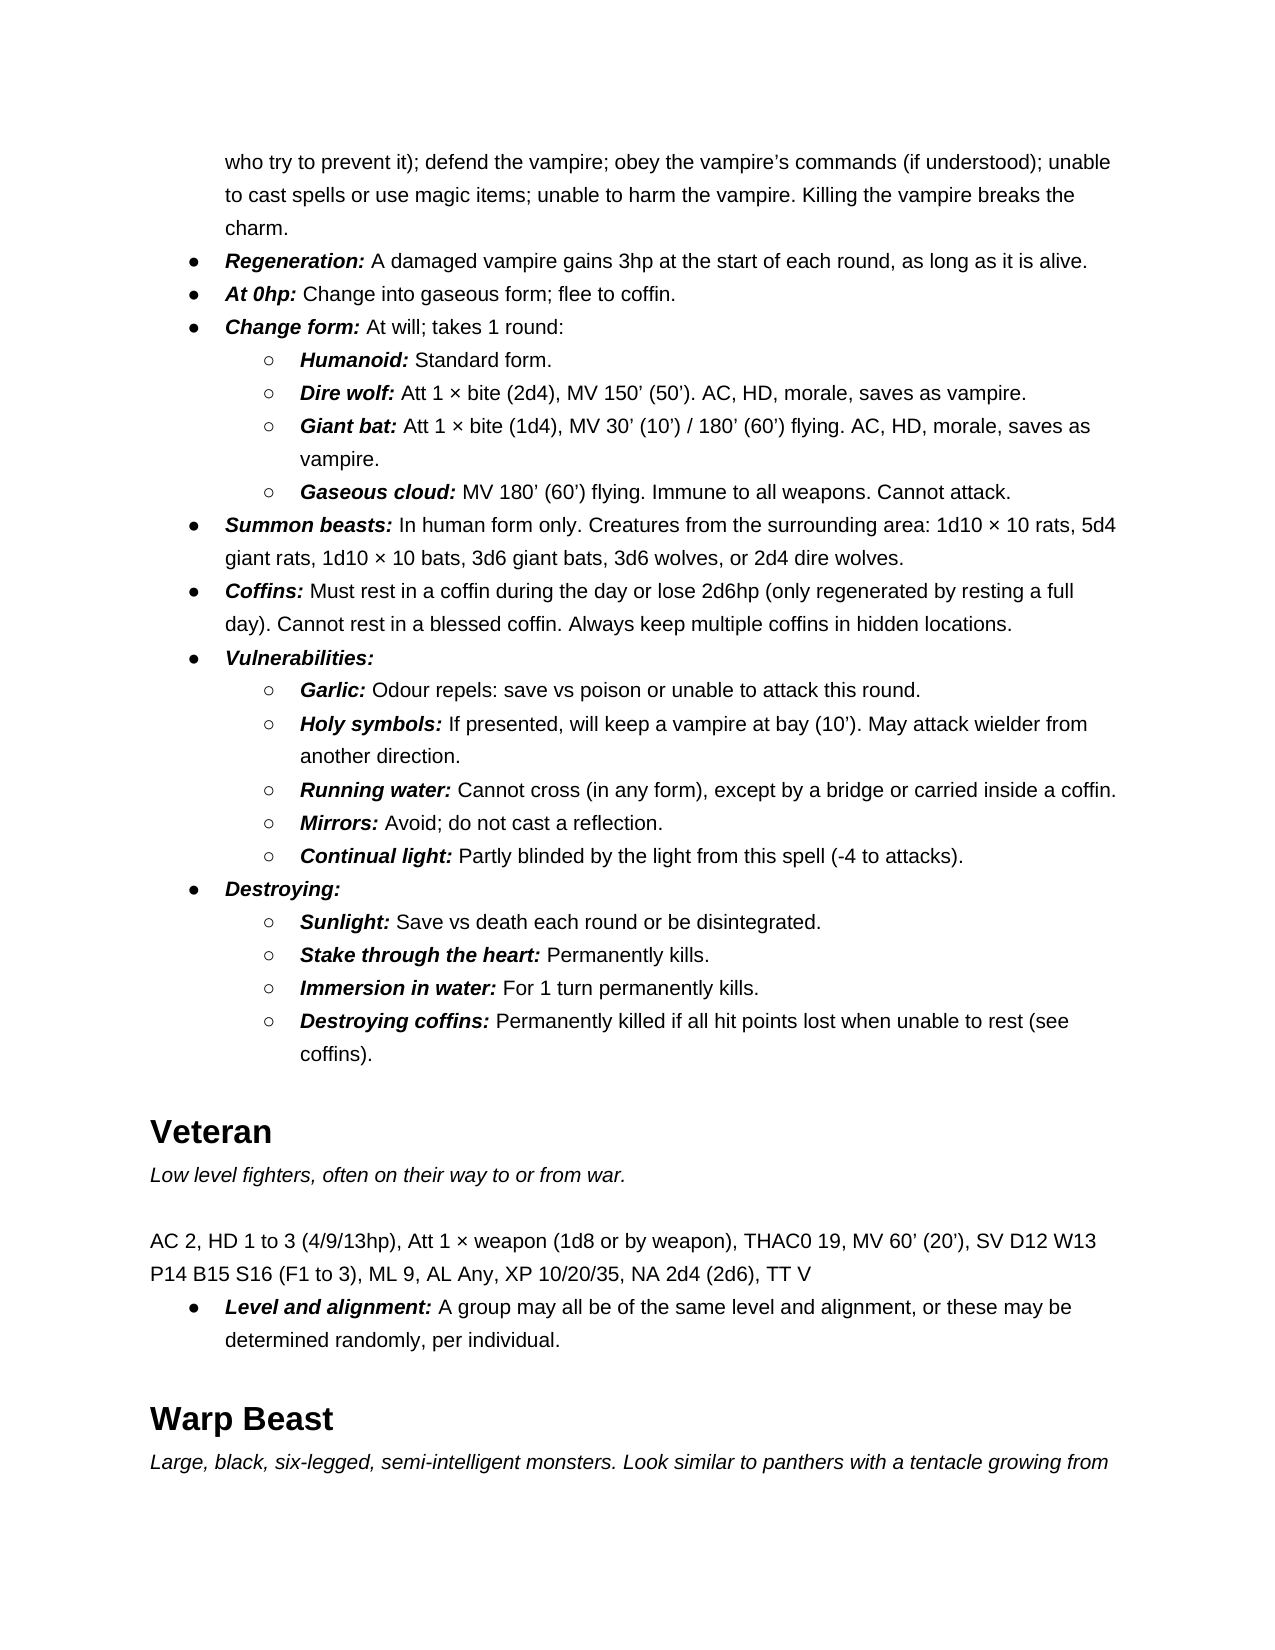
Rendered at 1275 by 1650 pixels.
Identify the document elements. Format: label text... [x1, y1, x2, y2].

list Sunlight: Save vs death each round or be disintegrated. [262, 909, 1125, 933]
list Immersion in water: For 1 turn permanently kills. [262, 976, 1125, 999]
list Summon beasts: In human form only. Creatures from the surrounding area: 1d10 × 10 rats, 5d4 giant rats, 1d10 × 10 bats, 3d6 giant bats, 3d6 wolves, or 2d4 dire wolves. [187, 513, 1125, 570]
list Destroying coffins: Permanently killed if all hit points lost when unable to rest (see coffins). [262, 1008, 1125, 1066]
text Low level fighters, often on their way to or from war. [150, 1163, 1125, 1187]
list Humanoid: Standard form. [262, 348, 1125, 372]
list Regeneration: A damaged vampire gains 3hp at the start of each round, as long as it is alive. [187, 249, 1125, 273]
list Mirrors: Avoid; do not cast a reflection. [262, 810, 1125, 834]
list Running water: Cannot cross (in any form), except by a bridge or carried inside a coffin. [262, 777, 1125, 801]
list Gaseous cloud: MV 180’ (60’) flying. Immune to all weapons. Cannot attack. [262, 480, 1125, 504]
list Holy symbols: If presented, will keep a vampire at bay (10’). May attack wielder from another direction. [262, 711, 1125, 768]
list who try to prevent it); defend the vampire; obey the vampire’s commands (if understood); unable to cast spells or use magic items; unable to harm the vampire. Killing the vampire breaks the charm. [187, 150, 1125, 240]
list Stake through the heart: Permanently kills. [262, 942, 1125, 966]
list At 0hp: Change into gaseous form; flee to coffin. [187, 282, 1125, 306]
text AC 2, HD 1 to 3 (4/9/13hp), Att 1 × weapon (1d8 or by weapon), THAC0 19, MV 60’ (20’), SV D12 W13 P14 B15 S16 (F1 to 3), ML 9, AL Any, XP 10/20/35, NA 2d4 (2d6), TT V [150, 1229, 1125, 1286]
subtitle Veteran [150, 1112, 1125, 1151]
list Level and alignment: A group may all be of the same level and alignment, or these may be determined randomly, per individual. [187, 1295, 1125, 1352]
list Giant bat: Att 1 × bite (1d4), MV 30’ (10’) / 180’ (60’) flying. AC, HD, morale, saves as vampire. [262, 414, 1125, 471]
text Large, black, six-legged, semi-intelligent monsters. Look similar to panthers with a tentacle growing from [150, 1449, 1125, 1473]
list Dire wolf: Att 1 × bite (2d4), MV 150’ (50’). AC, HD, morale, saves as vampire. [262, 381, 1125, 405]
subtitle Warp Beast [150, 1399, 1125, 1437]
list Vulnerabilities: [187, 645, 1125, 669]
list Continual light: Partly blinded by the light from this spell (-4 to attacks). [262, 843, 1125, 867]
list Garlic: Odour repels: save vs poison or unable to attack this round. [262, 678, 1125, 702]
list Destroying: [187, 876, 1125, 900]
list Coffins: Must rest in a coffin during the day or lose 2d6hp (only regenerated by resting a full day). Cannot rest in a blessed coffin. Always keep multiple coffins in hidden locations. [187, 579, 1125, 636]
list Change form: At will; takes 1 round: [187, 315, 1125, 339]
